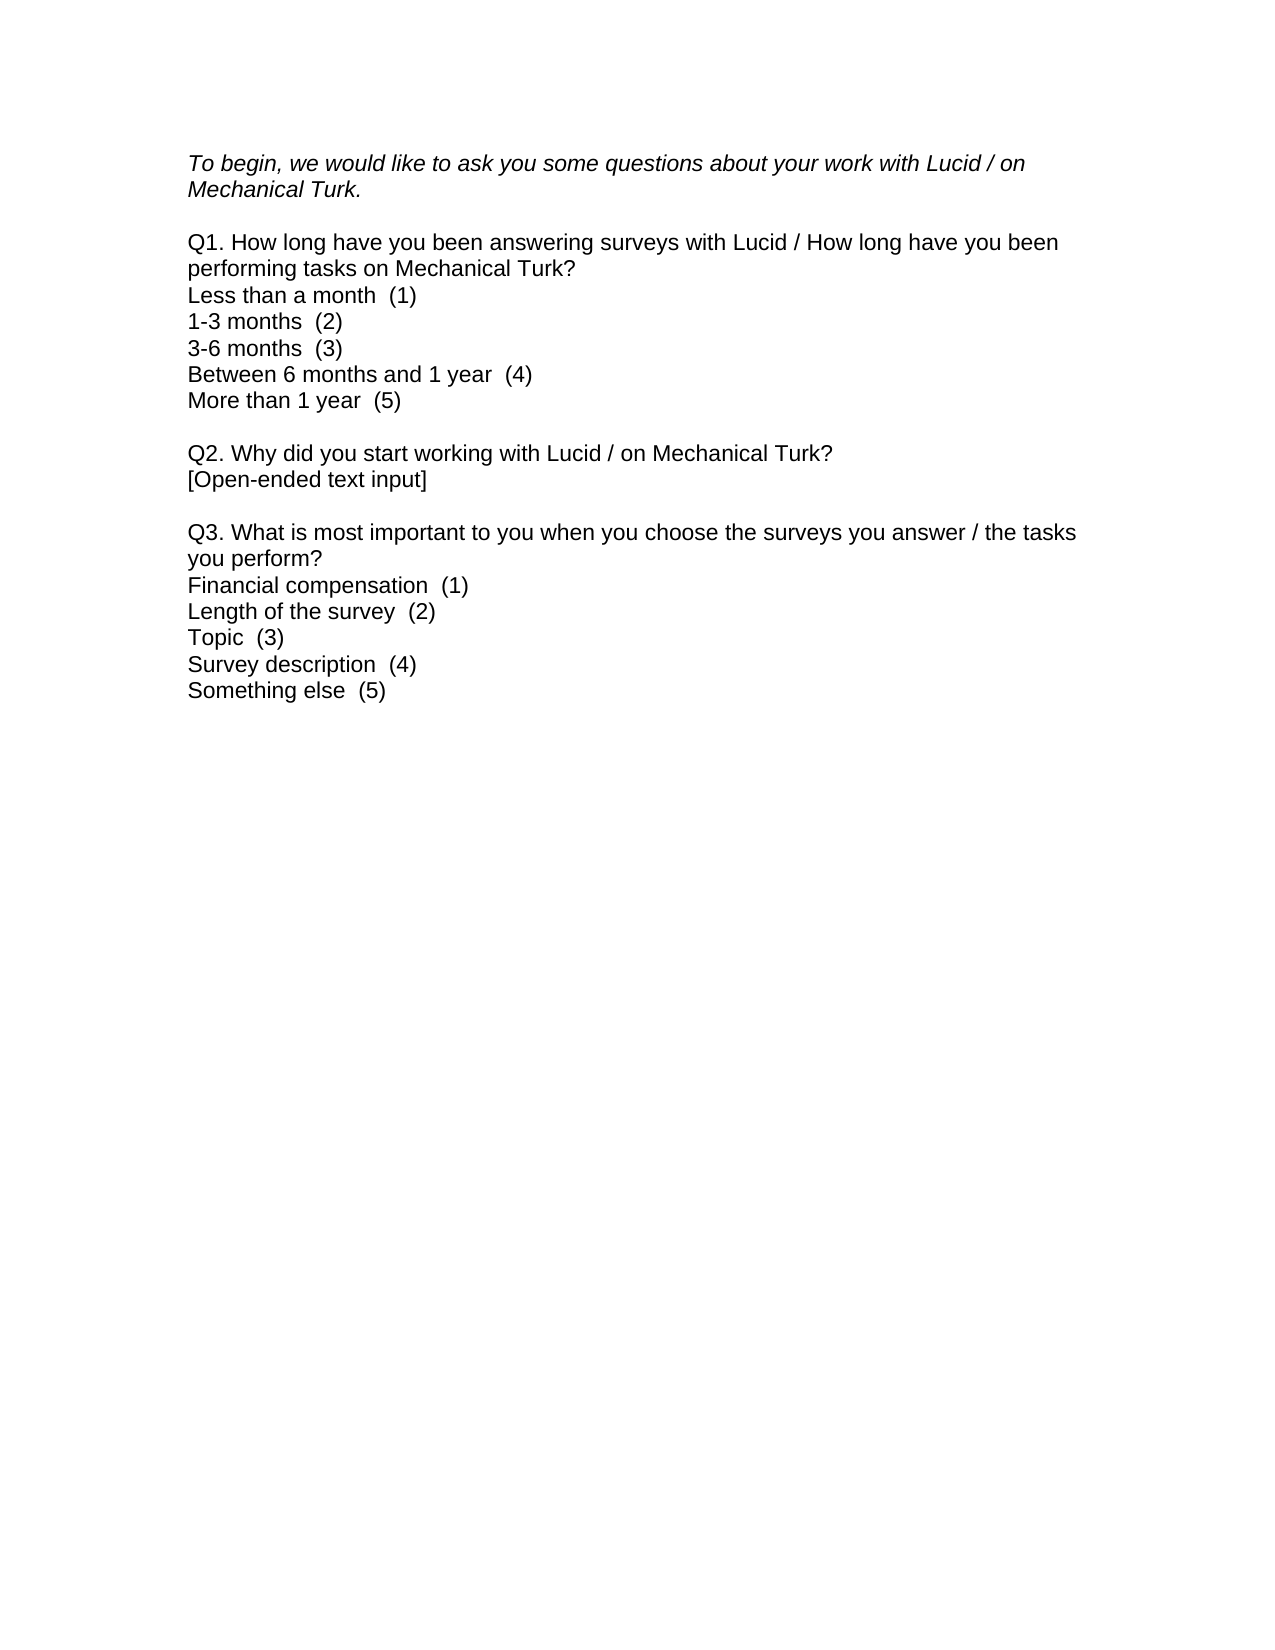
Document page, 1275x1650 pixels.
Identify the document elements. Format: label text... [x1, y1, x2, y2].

text More than 1 year (5) [187, 387, 1087, 413]
text Q1. How long have you been answering surveys with Lucid / How long have you been performing tasks on Mechanical Turk? [187, 229, 1087, 282]
text Length of the survey (2) [187, 598, 1087, 624]
text Q3. What is most important to you when you choose the surveys you answer / the tasks you perform? [187, 519, 1087, 572]
text 3-6 months (3) [187, 334, 1087, 361]
text Q2. Why did you start working with Lucid / on Mechanical Turk? [187, 440, 1087, 466]
text To begin, we would like to ask you some questions about your work with Lucid / on Mechanical Turk. [187, 150, 1087, 203]
text Less than a month (1) [187, 282, 1087, 308]
text Survey description (4) [187, 651, 1087, 677]
text Topic (3) [187, 624, 1087, 651]
text [Open-ended text input] [187, 466, 1087, 493]
text 1-3 months (2) [187, 308, 1087, 334]
text Financial compensation (1) [187, 572, 1087, 598]
text Something else (5) [187, 677, 1087, 703]
text Between 6 months and 1 year (4) [187, 361, 1087, 387]
